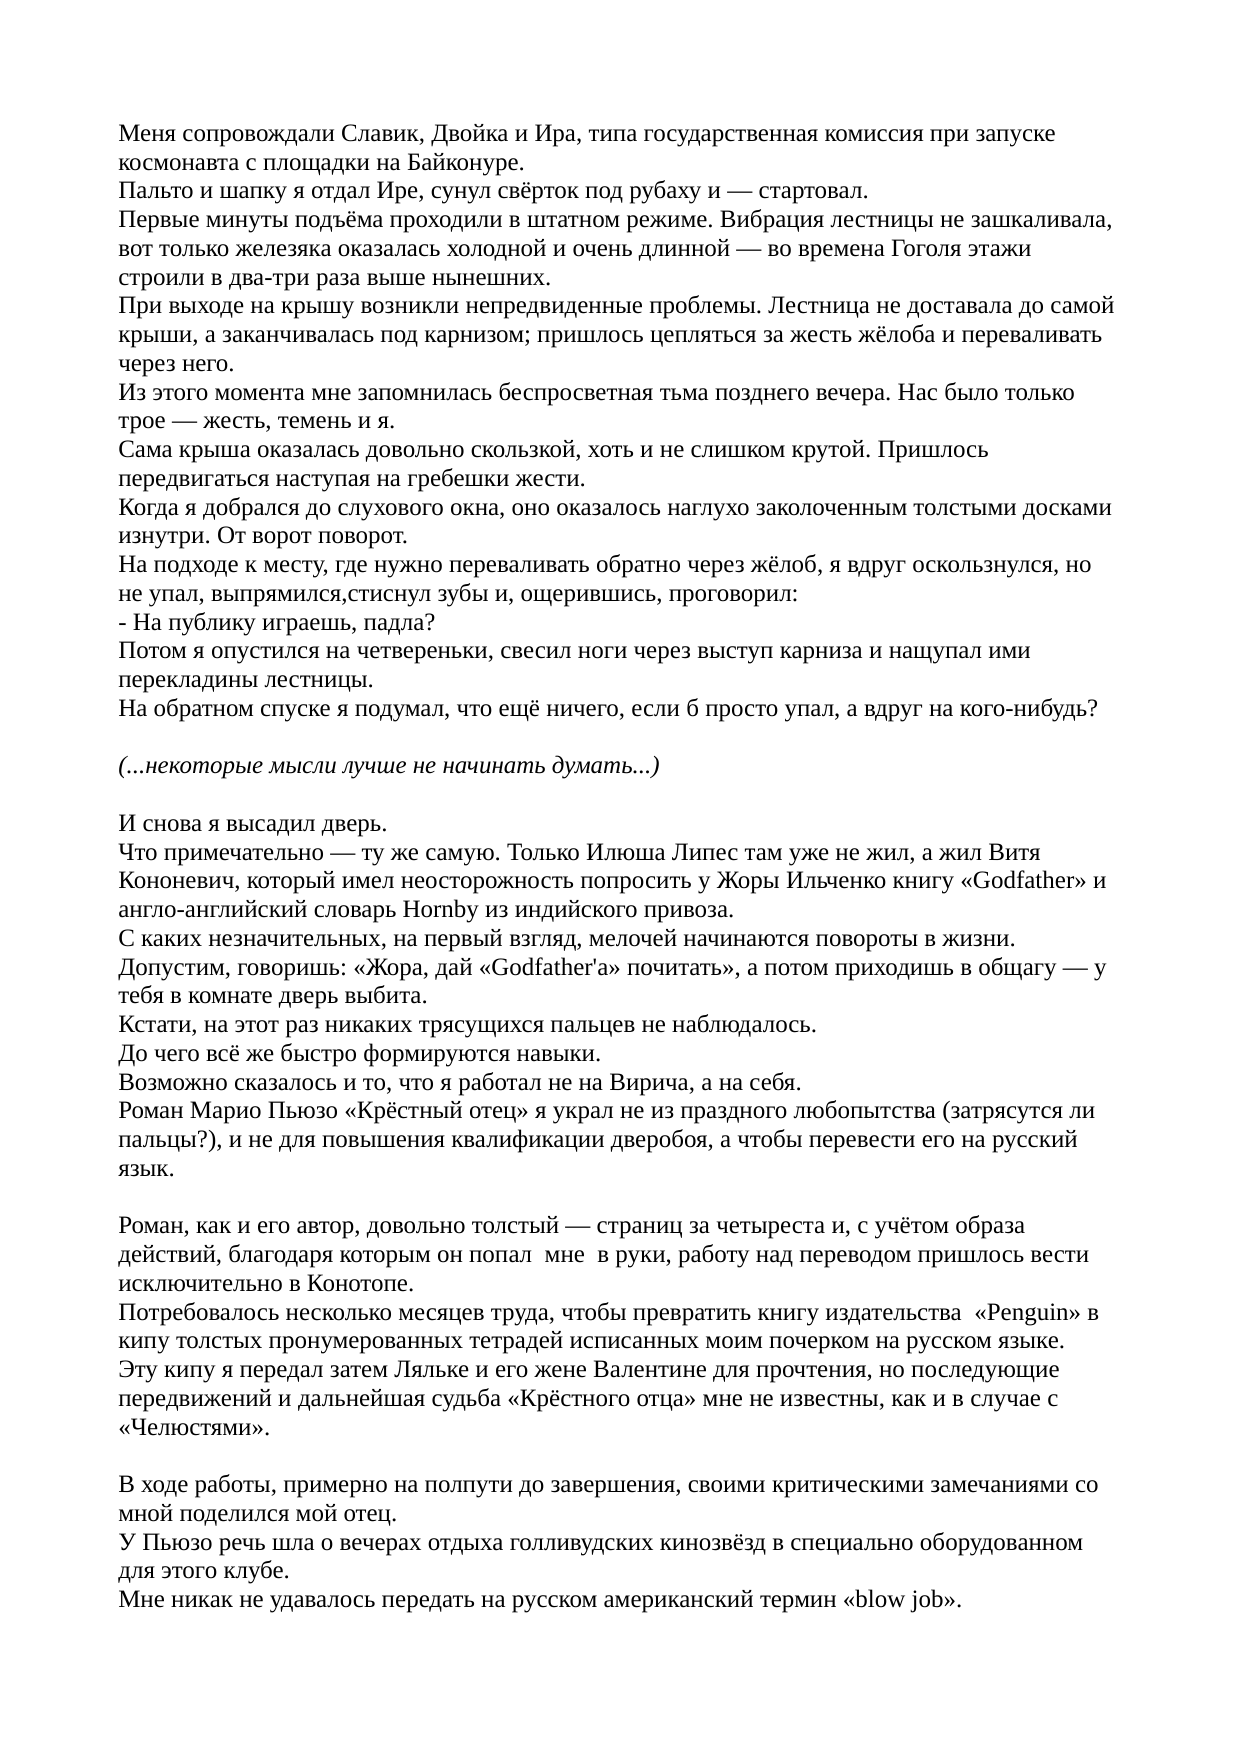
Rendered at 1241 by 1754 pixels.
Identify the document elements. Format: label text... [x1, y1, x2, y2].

text Первые минуты подъёма проходили в штатном режиме. Вибрация лестницы не зашкаливала, вот только железяка оказалась холодной и очень длинной — во времена Гоголя этажи строили в два-три раза выше нынешних. [118, 204, 1122, 291]
text Потребовалось несколько месяцев труда, чтобы превратить книгу издательства «Penguin» в кипу толстых пронумерованных тетрадей исписанных моим почерком на русском языке. [118, 1297, 1122, 1354]
text У Пьюзо речь шла о вечерах отдыха голливудских кинозвёзд в специально оборудованном для этого клубе. [118, 1527, 1122, 1584]
text На обратном спуске я подумал, что ещё ничего, если б просто упал, а вдруг на кого-нибудь? [118, 693, 1122, 722]
text Что примечательно — ту же самую. Только Илюша Липес там уже не жил, а жил Витя Кононевич, который имел неосторожность попросить у Жоры Ильченко книгу «Godfather» и англо-английский словарь Hornby из индийского привоза. [118, 837, 1122, 923]
text На подходе к месту, где нужно переваливать обратно через жёлоб, я вдруг оскользнулся, но не упал, выпрямился,стиснул зубы и, ощерившись, проговорил: [118, 549, 1122, 607]
text Мне никак не удавалось передать на русском американский термин «blow job». [118, 1584, 1122, 1613]
text Пальто и шапку я отдал Ире, сунул свёрток под рубаху и — стартовал. [118, 176, 1122, 204]
text Из этого момента мне запомнилась беспросветная тьма позднего вечера. Нас было только трое — жесть, темень и я. [118, 377, 1122, 434]
text В ходе работы, примерно на полпути до завершения, своими критическими замечаниями со мной поделился мой отец. [118, 1469, 1122, 1527]
text Потом я опустился на четвереньки, свесил ноги через выступ карниза и нащупал ими перекладины лестницы. [118, 636, 1122, 693]
text Кстати, на этот раз никаких трясущихся пальцев не наблюдалось. [118, 1009, 1122, 1038]
text При выходе на крышу возникли непредвиденные проблемы. Лестница не доставала до самой крыши, а заканчивалась под карнизом; пришлось цепляться за жесть жёлоба и переваливать через него. [118, 291, 1122, 377]
text (...некоторые мысли лучше не начинать думать...) [118, 751, 1122, 779]
text С каких незначительных, на первый взгляд, мелочей начинаются повороты в жизни. Допустим, говоришь: «Жора, дай «Godfather'a» почитать», а потом приходишь в общагу — у тебя в комнате дверь выбита. [118, 923, 1122, 1009]
text - На публику играешь, падла? [118, 607, 1122, 636]
text Эту кипу я передал затем Ляльке и его жене Валентине для прочтения, но последующие передвижений и дальнейшая судьба «Крёстного отца» мне не известны, как и в случае с «Челюстями». [118, 1354, 1122, 1441]
text Когда я добрался до слухового окна, оно оказалось наглухо заколоченным толстыми досками изнутри. От ворот поворот. [118, 492, 1122, 549]
text Роман Марио Пьюзо «Крёстный отец» я украл не из праздного любопытства (затрясутся ли пальцы?), и не для повышения квалификации дверобоя, а чтобы перевести его на русский язык. [118, 1096, 1122, 1182]
text Роман, как и его автор, довольно толстый — страниц за четыреста и, с учётом образа действий, благодаря которым он попал мне в руки, работу над переводом пришлось вести исключительно в Конотопе. [118, 1211, 1122, 1297]
text Сама крыша оказалась довольно скользкой, хоть и не слишком крутой. Пришлось передвигаться наступая на гребешки жести. [118, 434, 1122, 492]
text Возможно сказалось и то, что я работал не на Вирича, а на себя. [118, 1067, 1122, 1096]
text До чего всё же быстро формируются навыки. [118, 1038, 1122, 1067]
text И снова я высадил дверь. [118, 808, 1122, 837]
text Меня сопровождали Славик, Двойка и Ира, типа государственная комиссия при запуске космонавта с площадки на Байконуре. [118, 118, 1122, 176]
